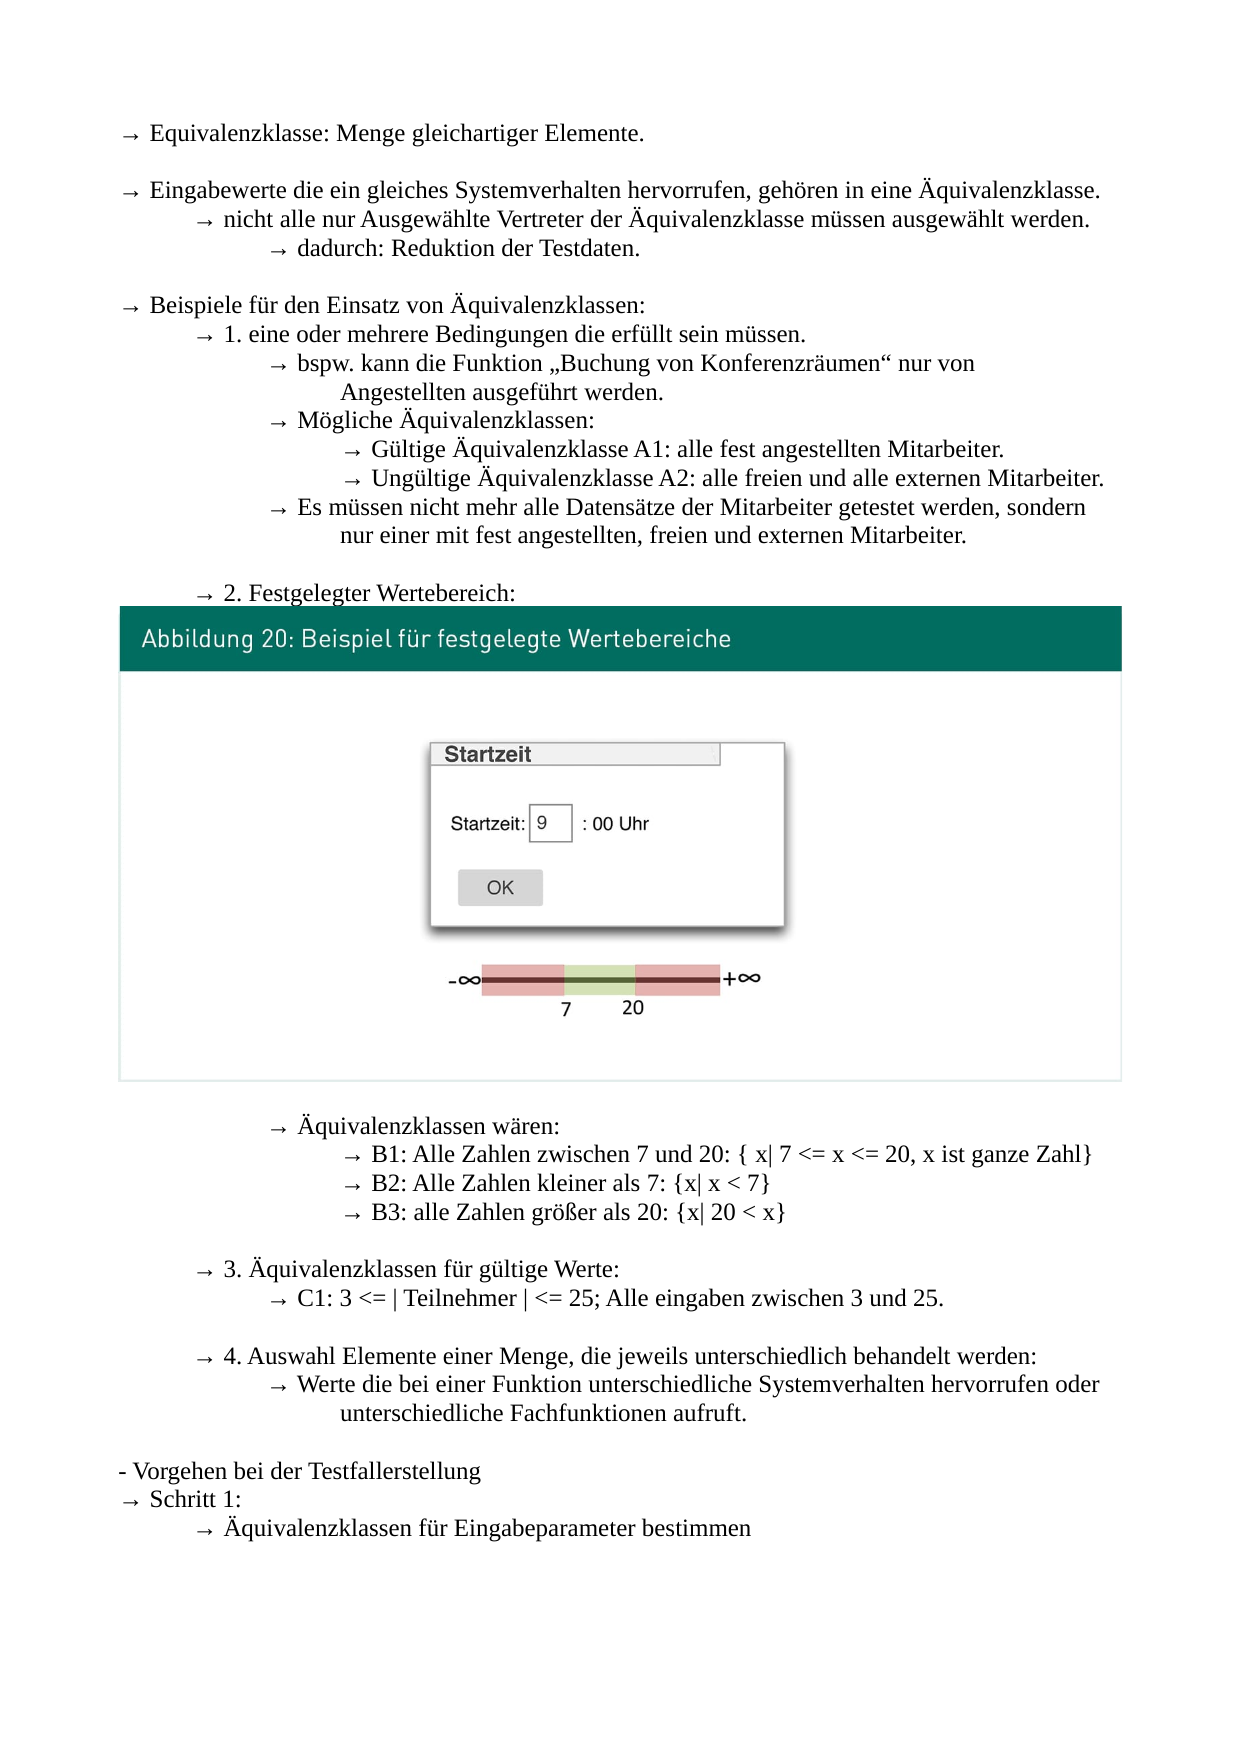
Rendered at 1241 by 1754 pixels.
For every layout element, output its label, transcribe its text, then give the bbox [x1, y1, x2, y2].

text nur einer mit fest angestellten, freien und externen Mitarbeiter. [118, 521, 1122, 549]
text → Es müssen nicht mehr alle Datensätze der Mitarbeiter getestet werden, sondern [118, 492, 1122, 521]
text → Schritt 1: [118, 1484, 1122, 1513]
text → Werte die bei einer Funktion unterschiedliche Systemverhalten hervorrufen oder [118, 1369, 1122, 1398]
text → Eingabewerte die ein gleiches Systemverhalten hervorrufen, gehören in eine Äquivalenzklasse. [118, 176, 1122, 204]
text → B1: Alle Zahlen zwischen 7 und 20: { x| 7 <= x <= 20, x ist ganze Zahl} → B2: Alle Zahlen kleiner als 7: {x| x < 7} [118, 1139, 1122, 1197]
text → 1. eine oder mehrere Bedingungen die erfüllt sein müssen. [118, 319, 1122, 348]
text → dadurch: Reduktion der Testdaten. [118, 233, 1122, 262]
text → Beispiele für den Einsatz von Äquivalenzklassen: [118, 291, 1122, 319]
text → Mögliche Äquivalenzklassen: [118, 406, 1122, 434]
text → Äquivalenzklassen wären: [118, 1111, 1122, 1139]
text → bspw. kann die Funktion „Buchung von Konferenzräumen“ nur von [118, 348, 1122, 377]
text - Vorgehen bei der Testfallerstellung [118, 1456, 1122, 1484]
text → Gültige Äquivalenzklasse A1: alle fest angestellten Mitarbeiter. [118, 434, 1122, 463]
text → 4. Auswahl Elemente einer Menge, die jeweils unterschiedlich behandelt werden: [118, 1341, 1122, 1369]
text → Ungültige Äquivalenzklasse A2: alle freien und alle externen Mitarbeiter. [118, 463, 1122, 492]
text → 2. Festgelegter Wertebereich: [118, 578, 1122, 606]
text unterschiedliche Fachfunktionen aufruft. [118, 1398, 1122, 1427]
picture [118, 606, 1123, 1082]
text Angestellten ausgeführt werden. [118, 377, 1122, 406]
text → Äquivalenzklassen für Eingabeparameter bestimmen [118, 1513, 1122, 1542]
text → C1: 3 <= | Teilnehmer | <= 25; Alle eingaben zwischen 3 und 25. [118, 1283, 1122, 1312]
text → Equivalenzklasse: Menge gleichartiger Elemente. [118, 118, 1122, 147]
text → 3. Äquivalenzklassen für gültige Werte: [118, 1254, 1122, 1283]
text → B3: alle Zahlen größer als 20: {x| 20 < x} [118, 1197, 1122, 1226]
text → nicht alle nur Ausgewählte Vertreter der Äquivalenzklasse müssen ausgewählt werden. [118, 204, 1122, 233]
